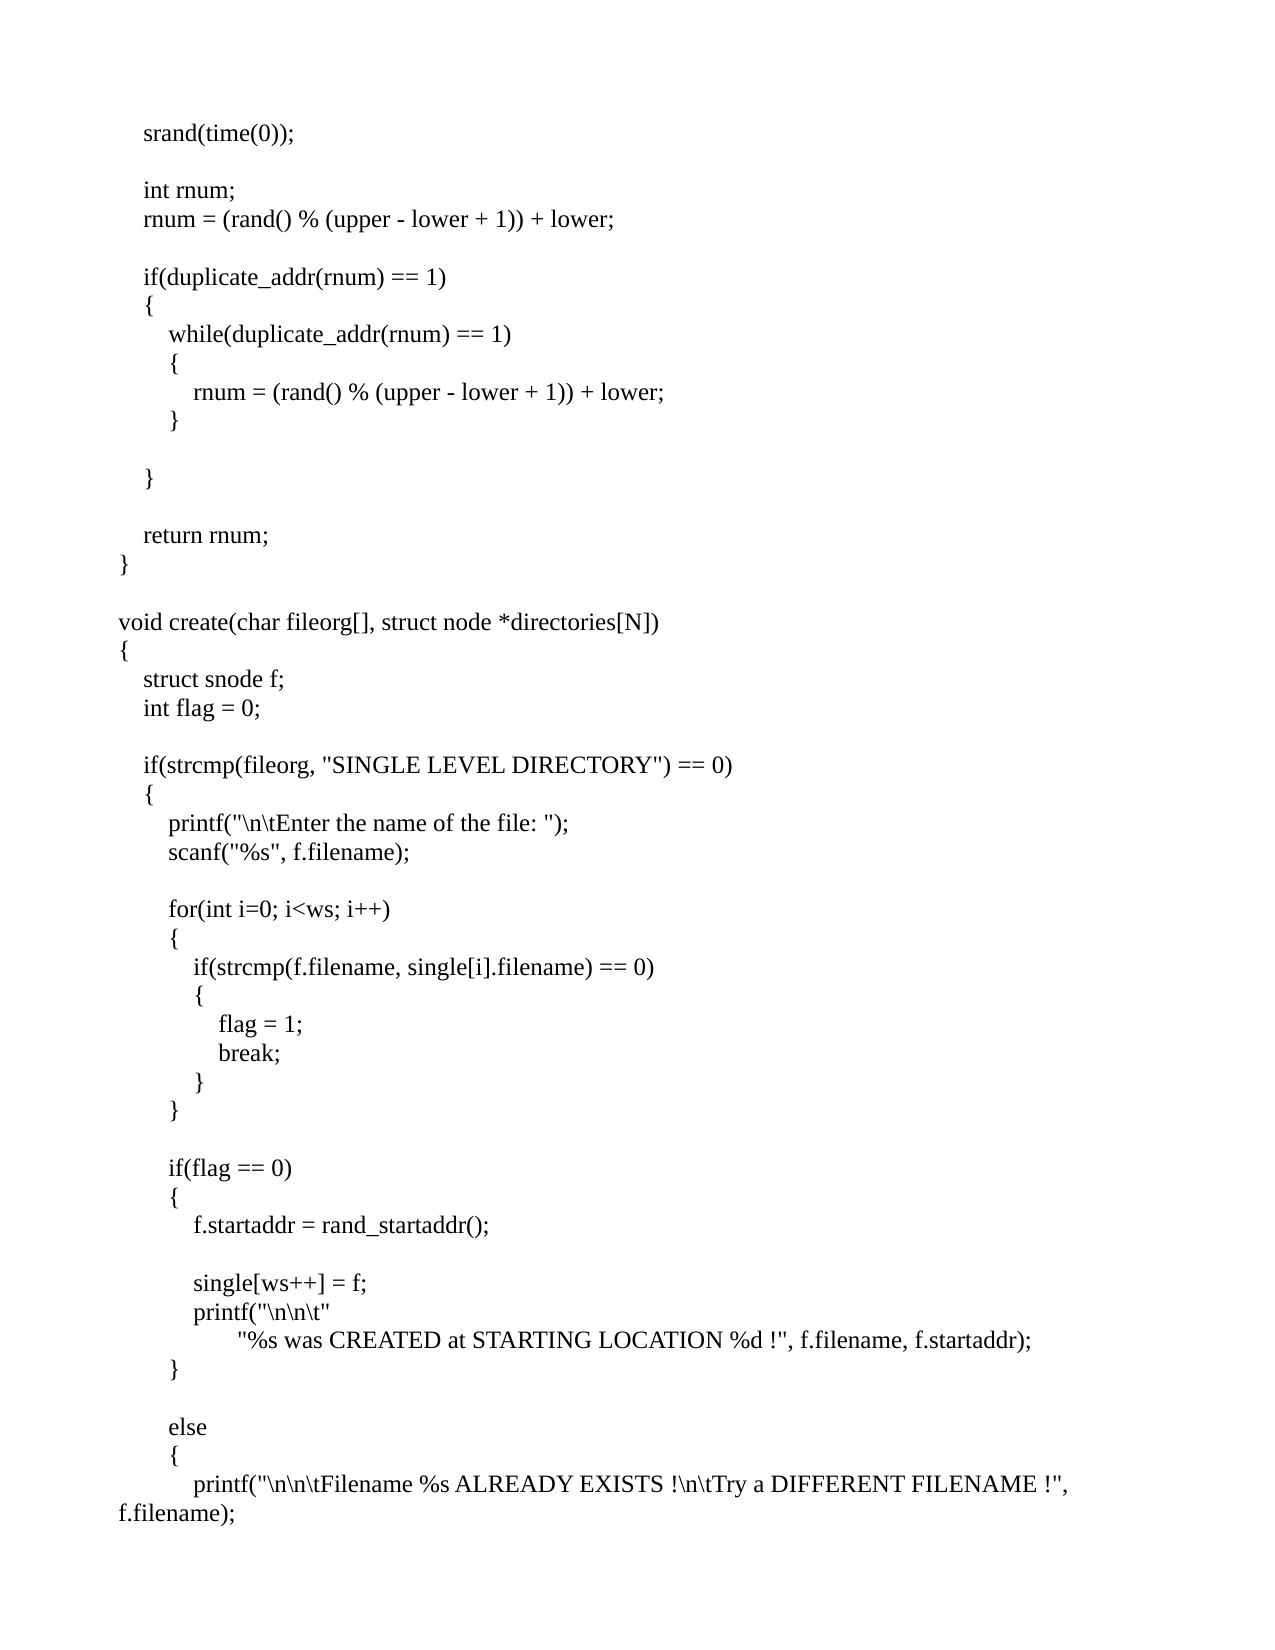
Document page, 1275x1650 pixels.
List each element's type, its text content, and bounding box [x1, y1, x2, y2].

text if(strcmp(fileorg, "SINGLE LEVEL DIRECTORY") == 0) [118, 751, 1157, 779]
text printf("\n\n\t" [118, 1297, 1157, 1326]
text { [118, 1441, 1157, 1469]
text } [118, 1096, 1157, 1124]
text flag = 1; [118, 1009, 1157, 1038]
text f.startaddr = rand_startaddr(); [118, 1211, 1157, 1239]
text } [118, 1067, 1157, 1096]
text int flag = 0; [118, 693, 1157, 722]
text { [118, 981, 1157, 1009]
text rnum = (rand() % (upper - lower + 1)) + lower; [118, 204, 1157, 233]
text break; [118, 1038, 1157, 1067]
text { [118, 348, 1157, 377]
text if(duplicate_addr(rnum) == 1) [118, 262, 1157, 291]
text printf("\n\tEnter the name of the file: "); [118, 808, 1157, 837]
text "%s was CREATED at STARTING LOCATION %d !", f.filename, f.startaddr); [118, 1326, 1157, 1354]
text void create(char fileorg[], struct node *directories[N]) [118, 607, 1157, 636]
text struct snode f; [118, 664, 1157, 693]
text { [118, 291, 1157, 319]
text { [118, 923, 1157, 952]
text int rnum; [118, 176, 1157, 204]
text rnum = (rand() % (upper - lower + 1)) + lower; [118, 377, 1157, 406]
text single[ws++] = f; [118, 1268, 1157, 1297]
text if(strcmp(f.filename, single[i].filename) == 0) [118, 952, 1157, 981]
text if(flag == 0) [118, 1153, 1157, 1182]
text { [118, 1182, 1157, 1211]
text srand(time(0)); [118, 118, 1157, 147]
text scanf("%s", f.filename); [118, 837, 1157, 866]
text } [118, 1354, 1157, 1383]
text for(int i=0; i<ws; i++) [118, 894, 1157, 923]
text else [118, 1412, 1157, 1441]
text { [118, 636, 1157, 664]
text return rnum; [118, 521, 1157, 549]
text { [118, 779, 1157, 808]
text while(duplicate_addr(rnum) == 1) [118, 319, 1157, 348]
text } [118, 406, 1157, 434]
text printf("\n\n\tFilename %s ALREADY EXISTS !\n\tTry a DIFFERENT FILENAME !", f.filename); [118, 1469, 1157, 1527]
text } [118, 549, 1157, 578]
text } [118, 463, 1157, 492]
